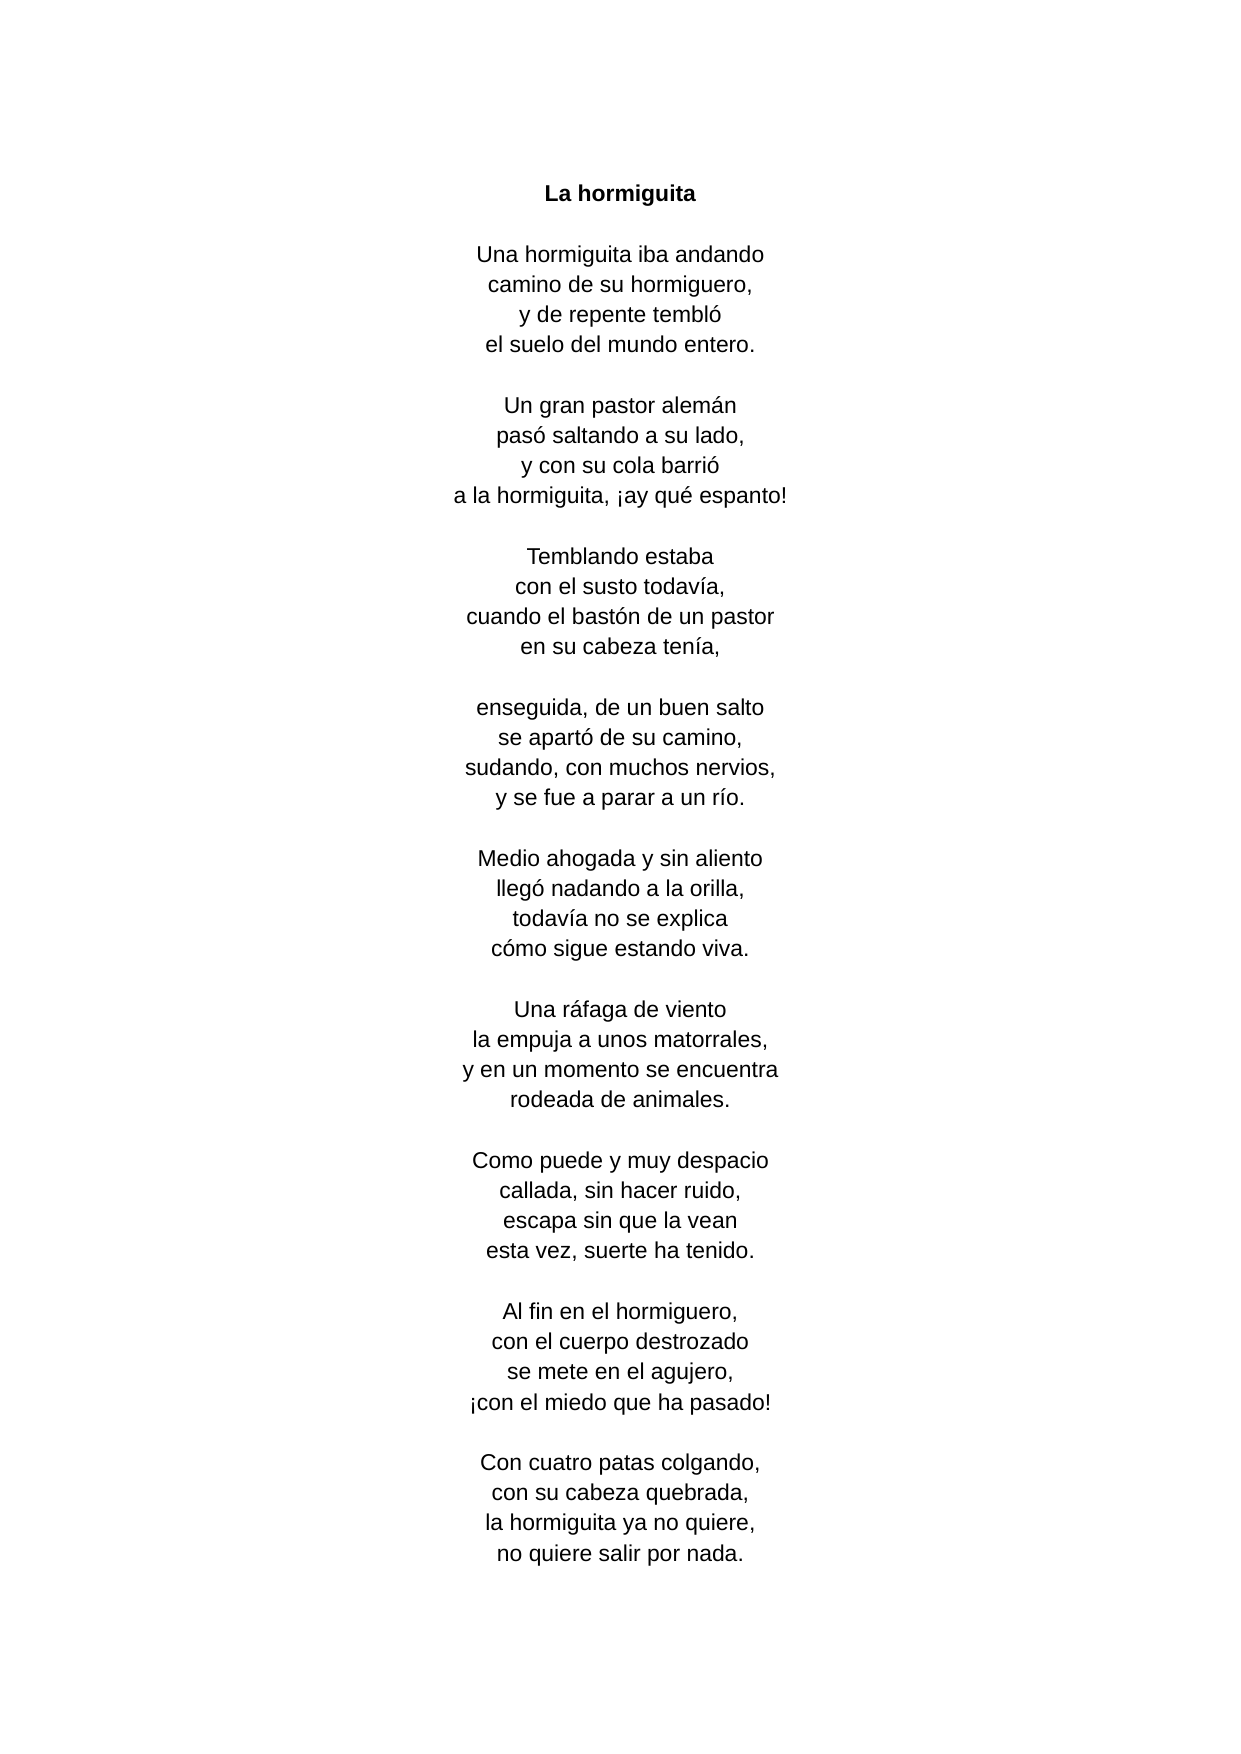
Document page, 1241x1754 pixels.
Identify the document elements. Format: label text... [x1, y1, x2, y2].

text cuando el bastón de un pastor [150, 603, 1090, 629]
text callada, sin hacer ruido, [150, 1177, 1090, 1203]
text escapa sin que la vean [150, 1207, 1090, 1234]
text Un gran pastor alemán [150, 392, 1090, 418]
text pasó saltando a su lado, [150, 422, 1090, 448]
text se apartó de su camino, [150, 724, 1090, 750]
text la hormiguita ya no quiere, [150, 1509, 1090, 1536]
text llegó nadando a la orilla, [150, 875, 1090, 901]
text ¡con el miedo que ha pasado! [150, 1388, 1090, 1415]
text se mete en el agujero, [150, 1358, 1090, 1385]
text con el cuerpo destrozado [150, 1328, 1090, 1354]
text a la hormiguita, ¡ay qué espanto! [150, 482, 1090, 509]
text todavía no se explica [150, 905, 1090, 932]
text Temblando estaba [150, 543, 1090, 569]
text Una ráfaga de viento [150, 996, 1090, 1022]
text y con su cola barrió [150, 452, 1090, 478]
text y se fue a parar a un río. [150, 784, 1090, 811]
text con el susto todavía, [150, 573, 1090, 599]
text y de repente tembló [150, 301, 1090, 327]
text rodeada de animales. [150, 1086, 1090, 1113]
text el suelo del mundo entero. [150, 331, 1090, 358]
text enseguida, de un buen salto [150, 694, 1090, 720]
text no quiere salir por nada. [150, 1539, 1090, 1566]
text Como puede y muy despacio [150, 1147, 1090, 1173]
text sudando, con muchos nervios, [150, 754, 1090, 781]
text con su cabeza quebrada, [150, 1479, 1090, 1506]
text esta vez, suerte ha tenido. [150, 1237, 1090, 1264]
text Una hormiguita iba andando [150, 241, 1090, 267]
text Al fin en el hormiguero, [150, 1298, 1090, 1324]
text Medio ahogada y sin aliento [150, 845, 1090, 871]
text y en un momento se encuentra [150, 1056, 1090, 1083]
text Con cuatro patas colgando, [150, 1449, 1090, 1475]
text en su cabeza tenía, [150, 633, 1090, 660]
text cómo sigue estando viva. [150, 935, 1090, 962]
text camino de su hormiguero, [150, 271, 1090, 297]
text La hormiguita [150, 180, 1090, 207]
text la empuja a unos matorrales, [150, 1026, 1090, 1052]
